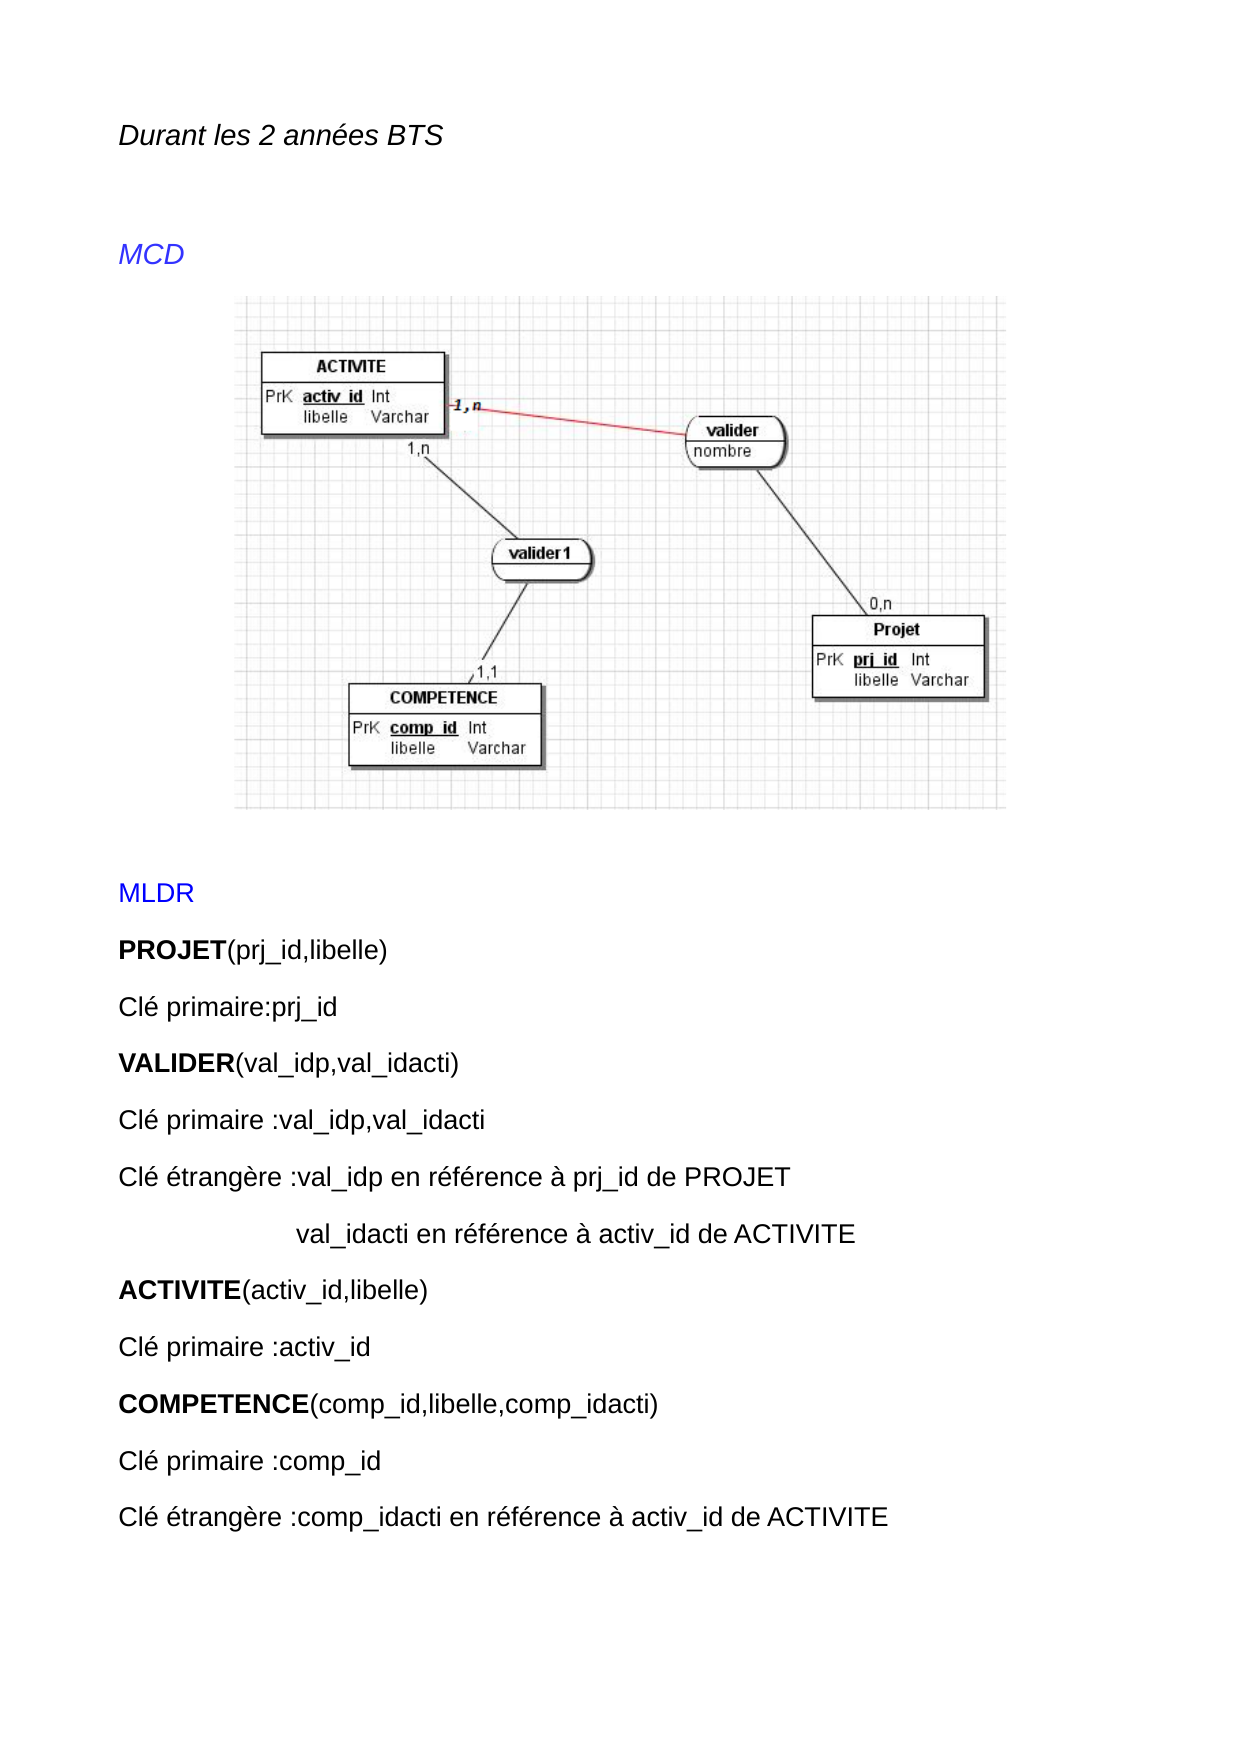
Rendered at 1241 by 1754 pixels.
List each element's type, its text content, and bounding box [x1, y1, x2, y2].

text MLDR [118, 877, 1122, 908]
text Clé primaire :activ_id [118, 1331, 1122, 1362]
text VALIDER(val_idp,val_idacti) [118, 1047, 1122, 1078]
text Clé primaire:prj_id [118, 991, 1122, 1022]
text ACTIVITE(activ_id,libelle) [118, 1274, 1122, 1306]
text Clé primaire :val_idp,val_idacti [118, 1104, 1122, 1135]
text val_idacti en référence à activ_id de ACTIVITE [118, 1218, 1122, 1249]
text MCD [118, 237, 1122, 270]
text COMPETENCE(comp_id,libelle,comp_idacti) [118, 1388, 1122, 1419]
text Clé primaire :comp_id [118, 1445, 1122, 1476]
text Clé étrangère :comp_idacti en référence à activ_id de ACTIVITE [118, 1501, 1122, 1533]
text Durant les 2 années BTS [118, 118, 1122, 152]
text PROJET(prj_id,libelle) [118, 934, 1122, 965]
text Clé étrangère :val_idp en référence à prj_id de PROJET [118, 1161, 1122, 1192]
picture [234, 296, 1007, 810]
